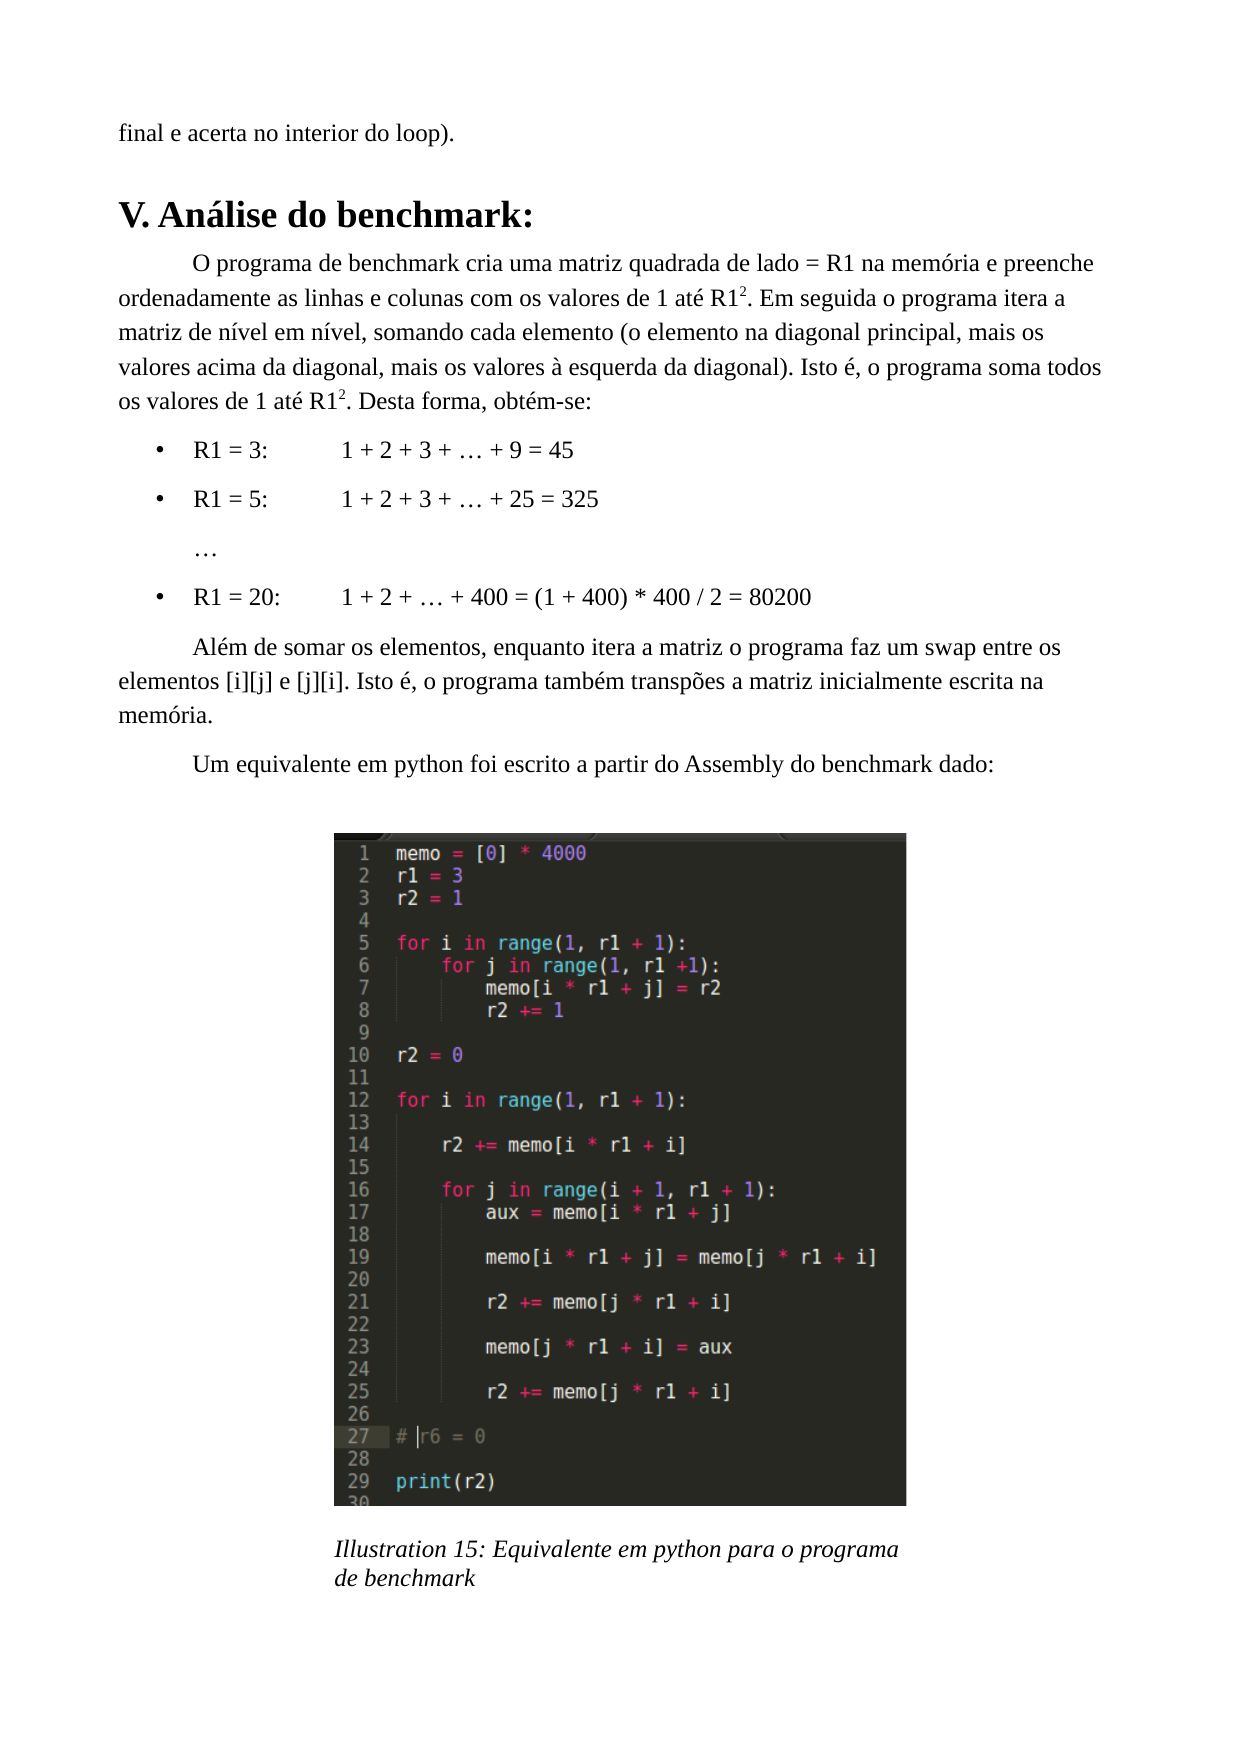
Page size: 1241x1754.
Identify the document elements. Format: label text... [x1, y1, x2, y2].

subtitle V. Análise do benchmark: [118, 192, 1122, 236]
list R1 = 3: 1 + 2 + 3 + … + 9 = 45 [156, 435, 1122, 464]
list R1 = 20: 1 + 2 + … + 400 = (1 + 400) * 400 / 2 = 80200 [156, 582, 1122, 611]
picture [334, 833, 709, 1506]
text Além de somar os elementos, enquanto itera a matriz o programa faz um swap entre os elementos [i][j] e [j][i]. Isto é, o programa também transpões a matriz inicialmente escrita na memória. [118, 632, 1122, 729]
text final e acerta no interior do loop). [118, 118, 1122, 147]
list R1 = 5: 1 + 2 + 3 + … + 25 = 325 [156, 484, 1122, 513]
text Um equivalente em python foi escrito a partir do Assembly do benchmark dado: [118, 749, 1122, 778]
text Illustration 15: Equivalente em python para o programa de benchmark [334, 833, 906, 1592]
list … [156, 533, 1122, 562]
text [334, 821, 906, 833]
text O programa de benchmark cria uma matriz quadrada de lado = R1 na memória e preenche ordenadamente as linhas e colunas com os valores de 1 até R12. Em seguida o programa itera a matriz de nível em nível, somando cada elemento (o elemento na diagonal principal, mais os valores acima da diagonal, mais os valores à esquerda da diagonal). Isto é, o programa soma todos os valores de 1 até R12. Desta forma, obtém-se: [118, 248, 1122, 415]
